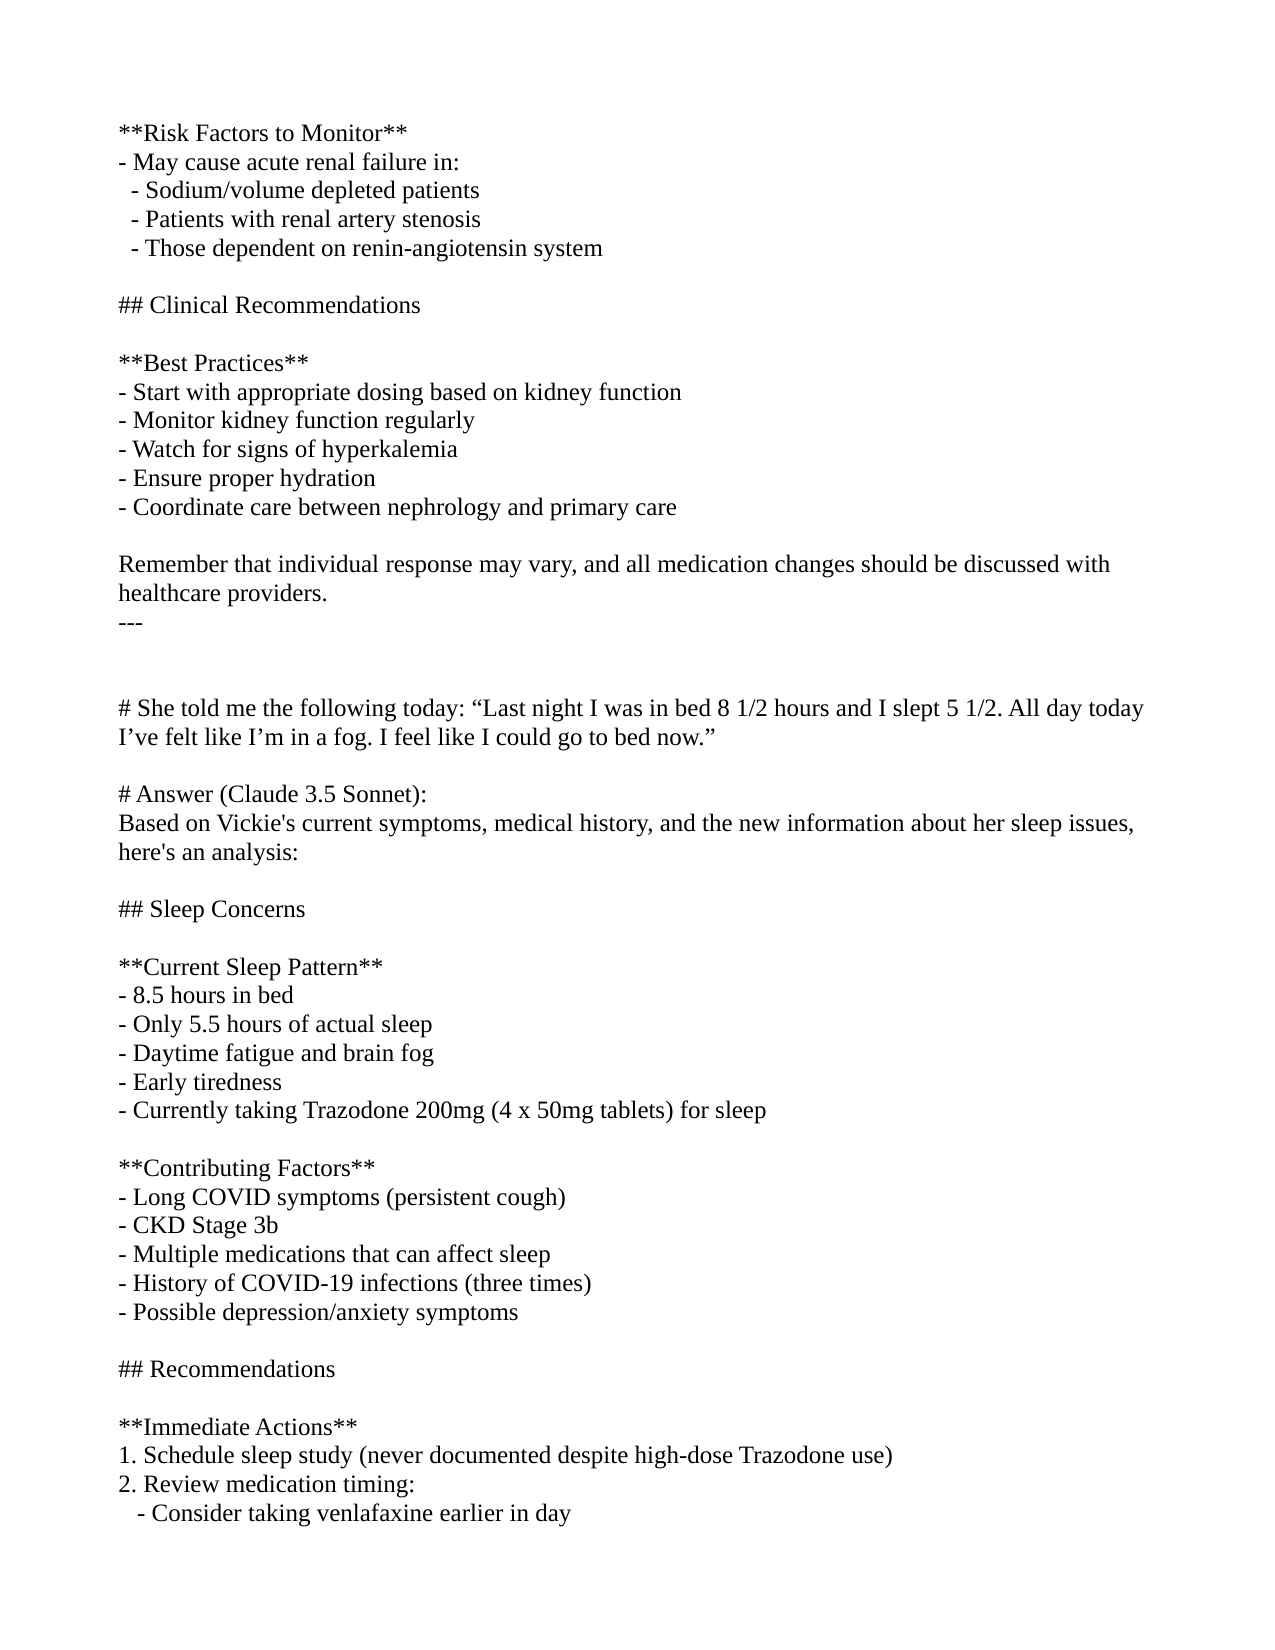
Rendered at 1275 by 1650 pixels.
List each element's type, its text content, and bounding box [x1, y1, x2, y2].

text - May cause acute renal failure in: [118, 147, 1157, 176]
text - CKD Stage 3b [118, 1211, 1157, 1239]
text - History of COVID-19 infections (three times) [118, 1268, 1157, 1297]
text - Multiple medications that can affect sleep [118, 1239, 1157, 1268]
text 1. Schedule sleep study (never documented despite high-dose Trazodone use) [118, 1441, 1157, 1469]
text - Possible depression/anxiety symptoms [118, 1297, 1157, 1326]
text - Early tiredness [118, 1067, 1157, 1096]
text **Contributing Factors** [118, 1153, 1157, 1182]
text - Daytime fatigue and brain fog [118, 1038, 1157, 1067]
text - 8.5 hours in bed [118, 981, 1157, 1009]
text - Monitor kidney function regularly [118, 406, 1157, 434]
text ## Sleep Concerns [118, 894, 1157, 923]
text # She told me the following today: “Last night I was in bed 8 1/2 hours and I slept 5 1/2. All day today I’ve felt like I’m in a fog. I feel like I could go to bed now.” [118, 693, 1157, 751]
text Remember that individual response may vary, and all medication changes should be discussed with healthcare providers. [118, 549, 1157, 607]
text - Ensure proper hydration [118, 463, 1157, 492]
text - Those dependent on renin-angiotensin system [118, 233, 1157, 262]
text ## Recommendations [118, 1354, 1157, 1383]
text - Coordinate care between nephrology and primary care [118, 492, 1157, 521]
text - Sodium/volume depleted patients [118, 176, 1157, 204]
text **Risk Factors to Monitor** [118, 118, 1157, 147]
text - Long COVID symptoms (persistent cough) [118, 1182, 1157, 1211]
text - Start with appropriate dosing based on kidney function [118, 377, 1157, 406]
text **Immediate Actions** [118, 1412, 1157, 1441]
text **Best Practices** [118, 348, 1157, 377]
text - Consider taking venlafaxine earlier in day [118, 1498, 1157, 1527]
text - Currently taking Trazodone 200mg (4 x 50mg tablets) for sleep [118, 1096, 1157, 1124]
text Based on Vickie's current symptoms, medical history, and the new information about her sleep issues, here's an analysis: [118, 808, 1157, 866]
text 2. Review medication timing: [118, 1469, 1157, 1498]
text - Patients with renal artery stenosis [118, 204, 1157, 233]
text **Current Sleep Pattern** [118, 952, 1157, 981]
text # Answer (Claude 3.5 Sonnet): [118, 779, 1157, 808]
text ## Clinical Recommendations [118, 291, 1157, 319]
text --- [118, 607, 1157, 636]
text - Watch for signs of hyperkalemia [118, 434, 1157, 463]
text - Only 5.5 hours of actual sleep [118, 1009, 1157, 1038]
